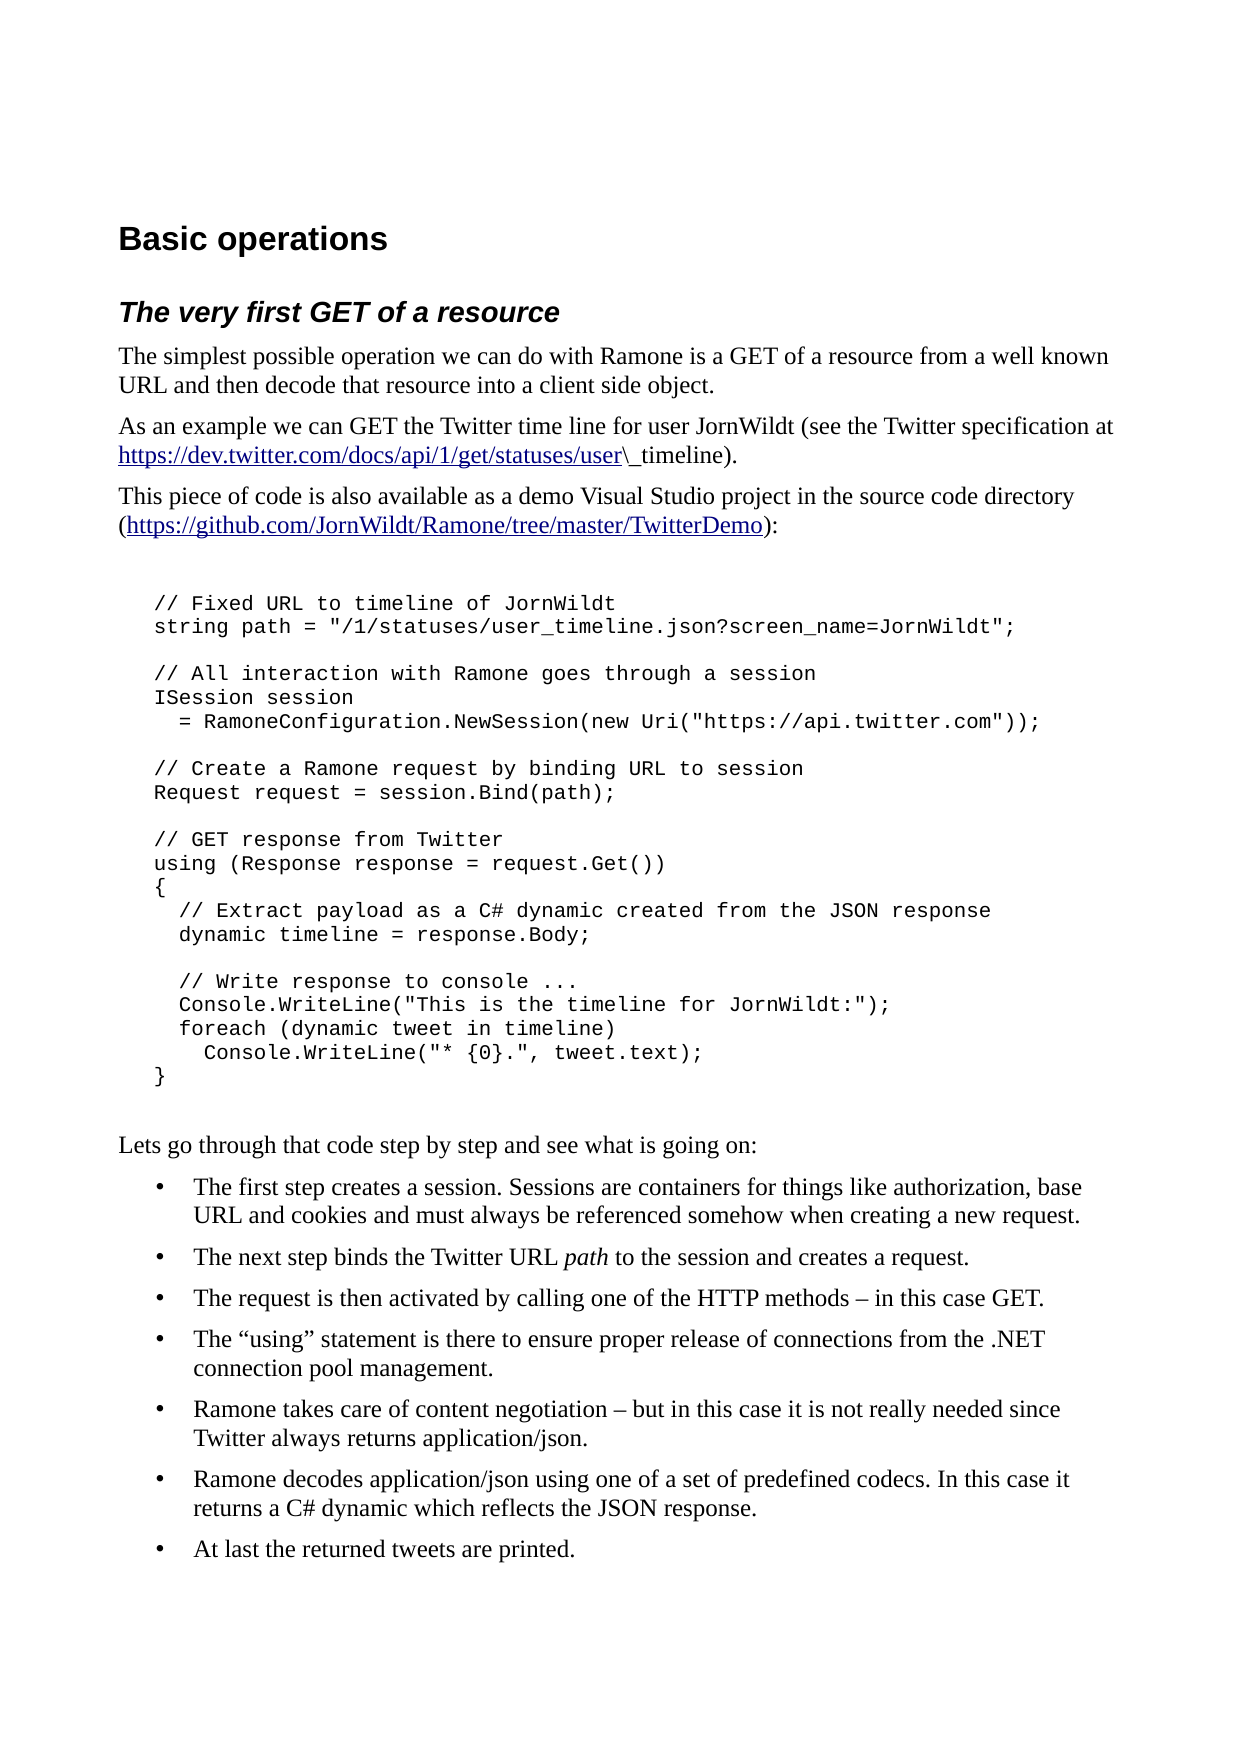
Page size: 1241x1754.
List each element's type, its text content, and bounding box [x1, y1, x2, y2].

text // Create a Ramone request by binding URL to session [153, 758, 1122, 782]
text string path = "/1/statuses/user_timeline.json?screen_name=JornWildt"; [153, 616, 1122, 640]
text Console.WriteLine("This is the timeline for JornWildt:"); [153, 994, 1122, 1018]
text ISession session [153, 687, 1122, 711]
list At last the returned tweets are printed. [156, 1534, 1122, 1563]
text // Fixed URL to timeline of JornWildt [153, 592, 1122, 616]
text using (Response response = request.Get()) [153, 853, 1122, 876]
list The request is then activated by calling one of the HTTP methods – in this case GET. [156, 1283, 1122, 1312]
text foreach (dynamic tweet in timeline) [153, 1018, 1122, 1042]
text Lets go through that code step by step and see what is going on: [118, 1130, 1122, 1159]
text Request request = session.Bind(path); [153, 782, 1122, 805]
list The next step binds the Twitter URL path to the session and creates a request. [156, 1242, 1122, 1270]
text This piece of code is also available as a demo Visual Studio project in the source code directory (https://github.com/JornWildt/Ramone/tree/master/TwitterDemo): [118, 481, 1122, 539]
text // All interaction with Ramone goes through a session [153, 663, 1122, 687]
text { [153, 876, 1122, 900]
subtitle Basic operations [118, 219, 1122, 258]
text Console.WriteLine("* {0}.", tweet.text); [153, 1042, 1122, 1065]
list The “using” statement is there to ensure proper release of connections from the .NET connection pool management. [156, 1324, 1122, 1382]
text // Write response to console ... [153, 971, 1122, 994]
subtitle The very first GET of a resource [118, 295, 1122, 329]
list The first step creates a session. Sessions are containers for things like authorization, base URL and cookies and must always be referenced somehow when creating a new request. [156, 1172, 1122, 1229]
text // GET response from Twitter [153, 829, 1122, 853]
text dynamic timeline = response.Body; [153, 923, 1122, 947]
text = RamoneConfiguration.NewSession(new Uri("https://api.twitter.com")); [153, 711, 1122, 734]
list Ramone decodes application/json using one of a set of predefined codecs. In this case it returns a C# dynamic which reflects the JSON response. [156, 1464, 1122, 1522]
text As an example we can GET the Twitter time line for user JornWildt (see the Twitter specification at https://dev.twitter.com/docs/api/1/get/statuses/user\_timeline). [118, 411, 1122, 469]
text } [153, 1065, 1122, 1089]
list Ramone takes care of content negotiation – but in this case it is not really needed since Twitter always returns application/json. [156, 1394, 1122, 1452]
text // Extract payload as a C# dynamic created from the JSON response [153, 900, 1122, 923]
text The simplest possible operation we can do with Ramone is a GET of a resource from a well known URL and then decode that resource into a client side object. [118, 341, 1122, 399]
